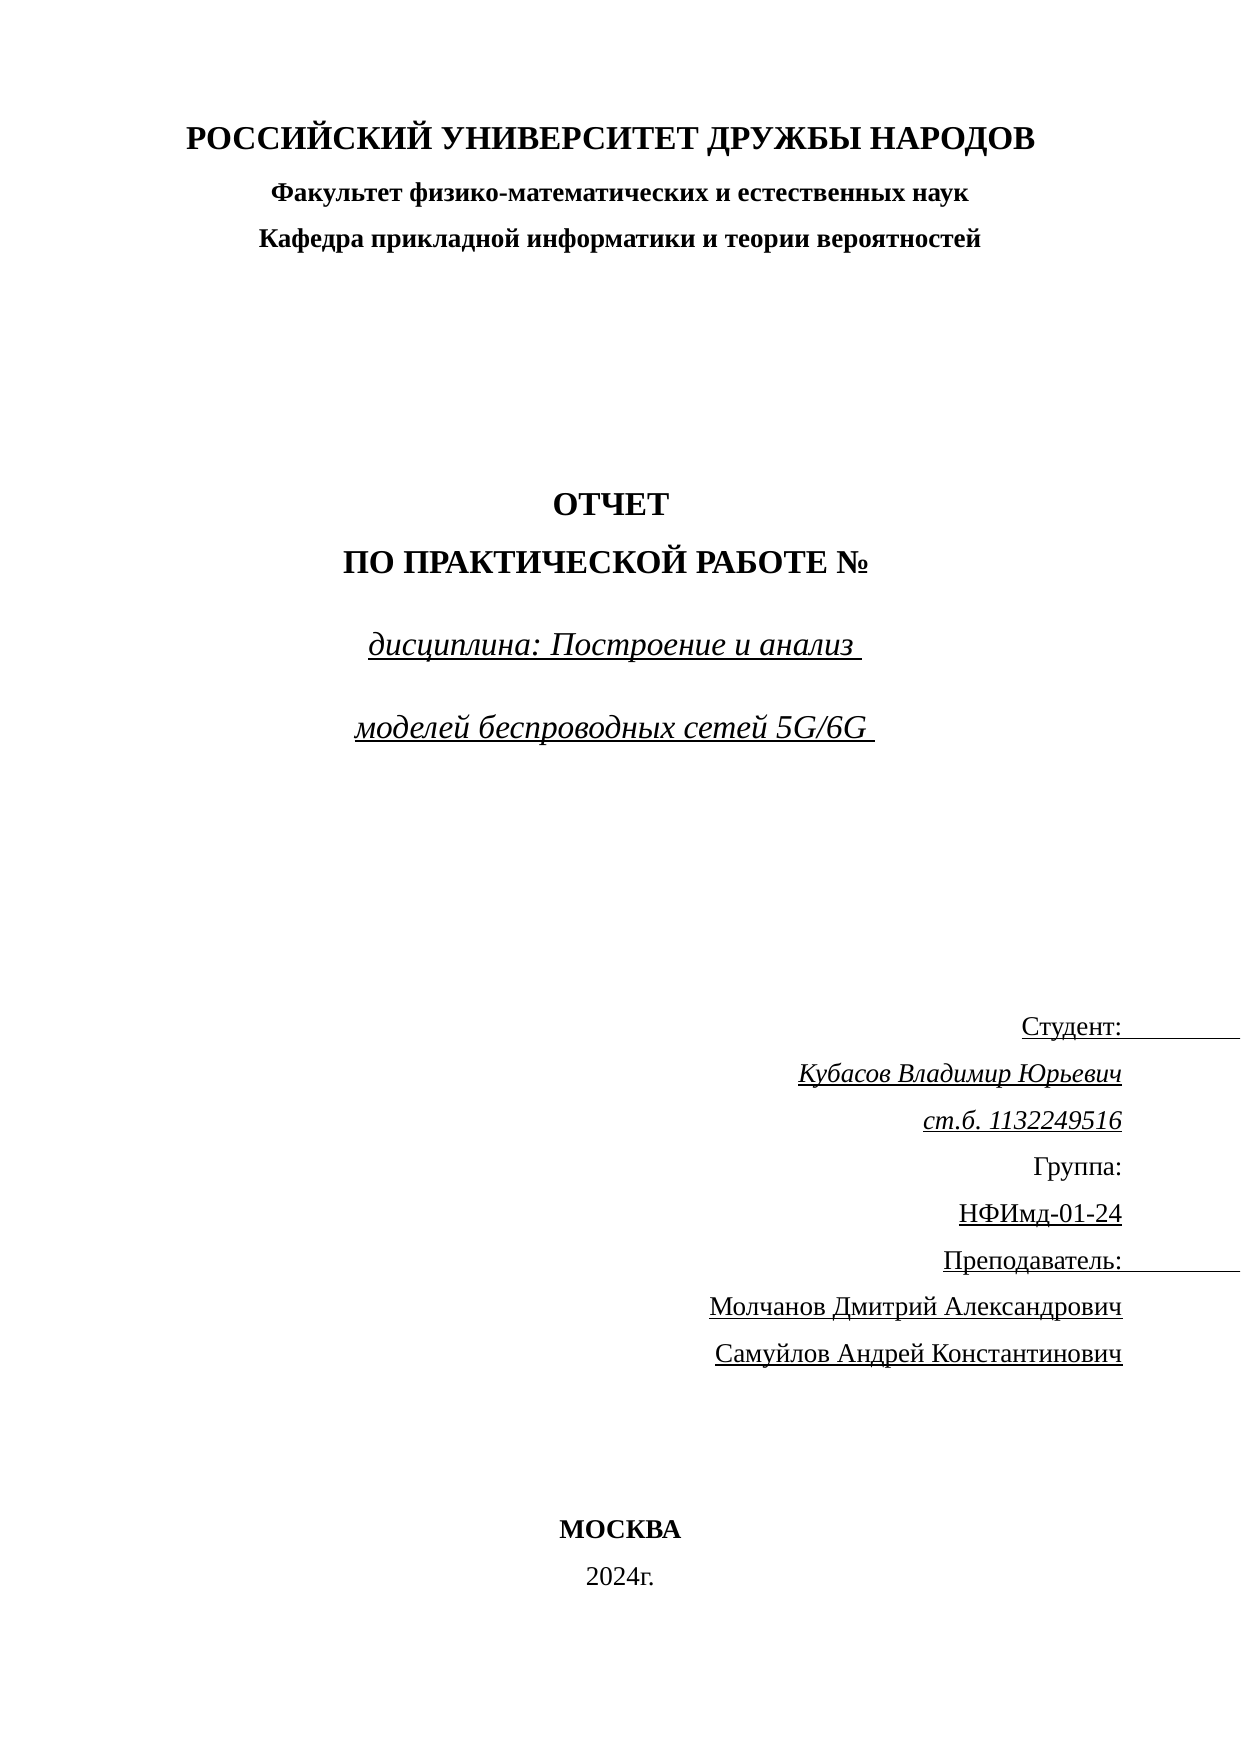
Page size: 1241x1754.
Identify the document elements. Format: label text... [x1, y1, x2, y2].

text Молчанов Дмитрий Александрович [118, 1290, 1122, 1322]
text моделей беспроводных сетей 5G/6G [99, 707, 1122, 745]
text 2024г. [118, 1560, 1122, 1591]
text Факультет физико-математических и естественных наук [118, 176, 1122, 207]
text Студент: [118, 1010, 1122, 1042]
text по ПРАКТИЧЕСКОЙ работе № [99, 542, 1122, 580]
text ст.б. 1132249516 [118, 1104, 1122, 1135]
text Кафедра прикладной информатики и теории вероятностей [118, 222, 1122, 253]
text ОТЧЕТ [99, 484, 1122, 523]
text Группа: [118, 1150, 1122, 1182]
text Кубасов Владимир Юрьевич [118, 1057, 1122, 1088]
text РОССИЙСКИЙ УНИВЕРСИТЕТ ДРУЖБЫ НАРОДОВ [99, 118, 1122, 156]
text Самуйлов Андрей Константинович [118, 1337, 1122, 1368]
text дисциплина: Построение и анализ [99, 624, 1122, 663]
text Преподаватель: [118, 1244, 1122, 1275]
text МОСКВА [118, 1513, 1122, 1544]
text НФИмд-01-24 [118, 1197, 1122, 1228]
